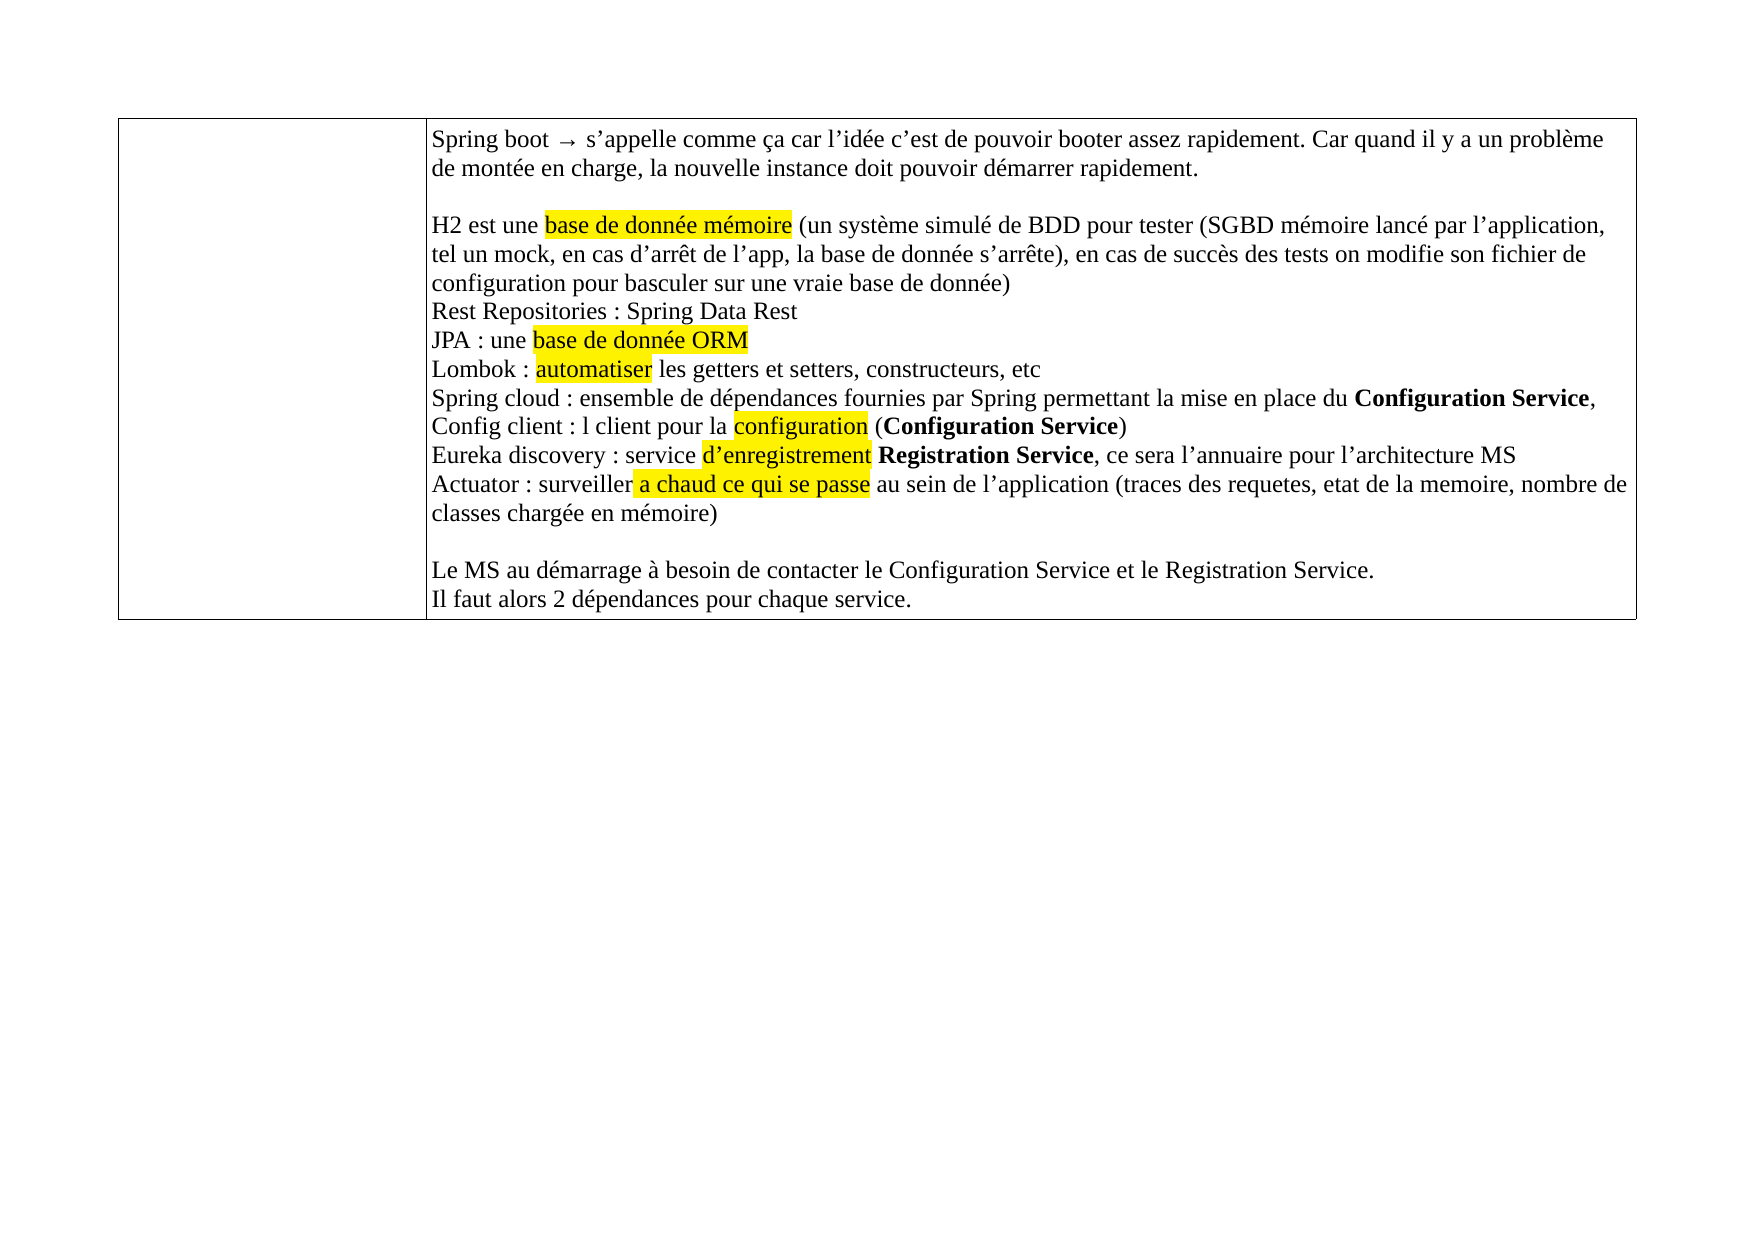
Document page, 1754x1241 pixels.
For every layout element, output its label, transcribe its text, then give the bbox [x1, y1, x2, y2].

table_cell Spring boot → s’appelle comme ça car l’idée c’est de pouvoir booter assez rapidement. Car quand il y a un problème de montée en charge, la nouvelle instance doit pouvoir démarrer rapidement. H2 est une base de donnée mémoire (un système simulé de BDD pour tester (SGBD mémoire lancé par l’application, tel un mock, en cas d’arrêt de l’app, la base de donnée s’arrête), en cas de succès des tests on modifie son fichier de configuration pour basculer sur une vraie base de donnée) Rest Repositories : Spring Data Rest JPA : une base de donnée ORM Lombok : automatiser les getters et setters, constructeurs, etc Spring cloud : ensemble de dépendances fournies par Spring permettant la mise en place du Configuration Service, Config client : l client pour la configuration (Configuration Service) Eureka discovery : service d’enregistrement Registration Service, ce sera l’annuaire pour l’architecture MS Actuator : surveiller a chaud ce qui se passe au sein de l’application (traces des requetes, etat de la memoire, nombre de classes chargée en mémoire) Le MS au démarrage à besoin de contacter le Configuration Service et le Registration Service. Il faut alors 2 dépendances pour chaque service. [427, 119, 1636, 618]
table_cell [119, 119, 426, 618]
